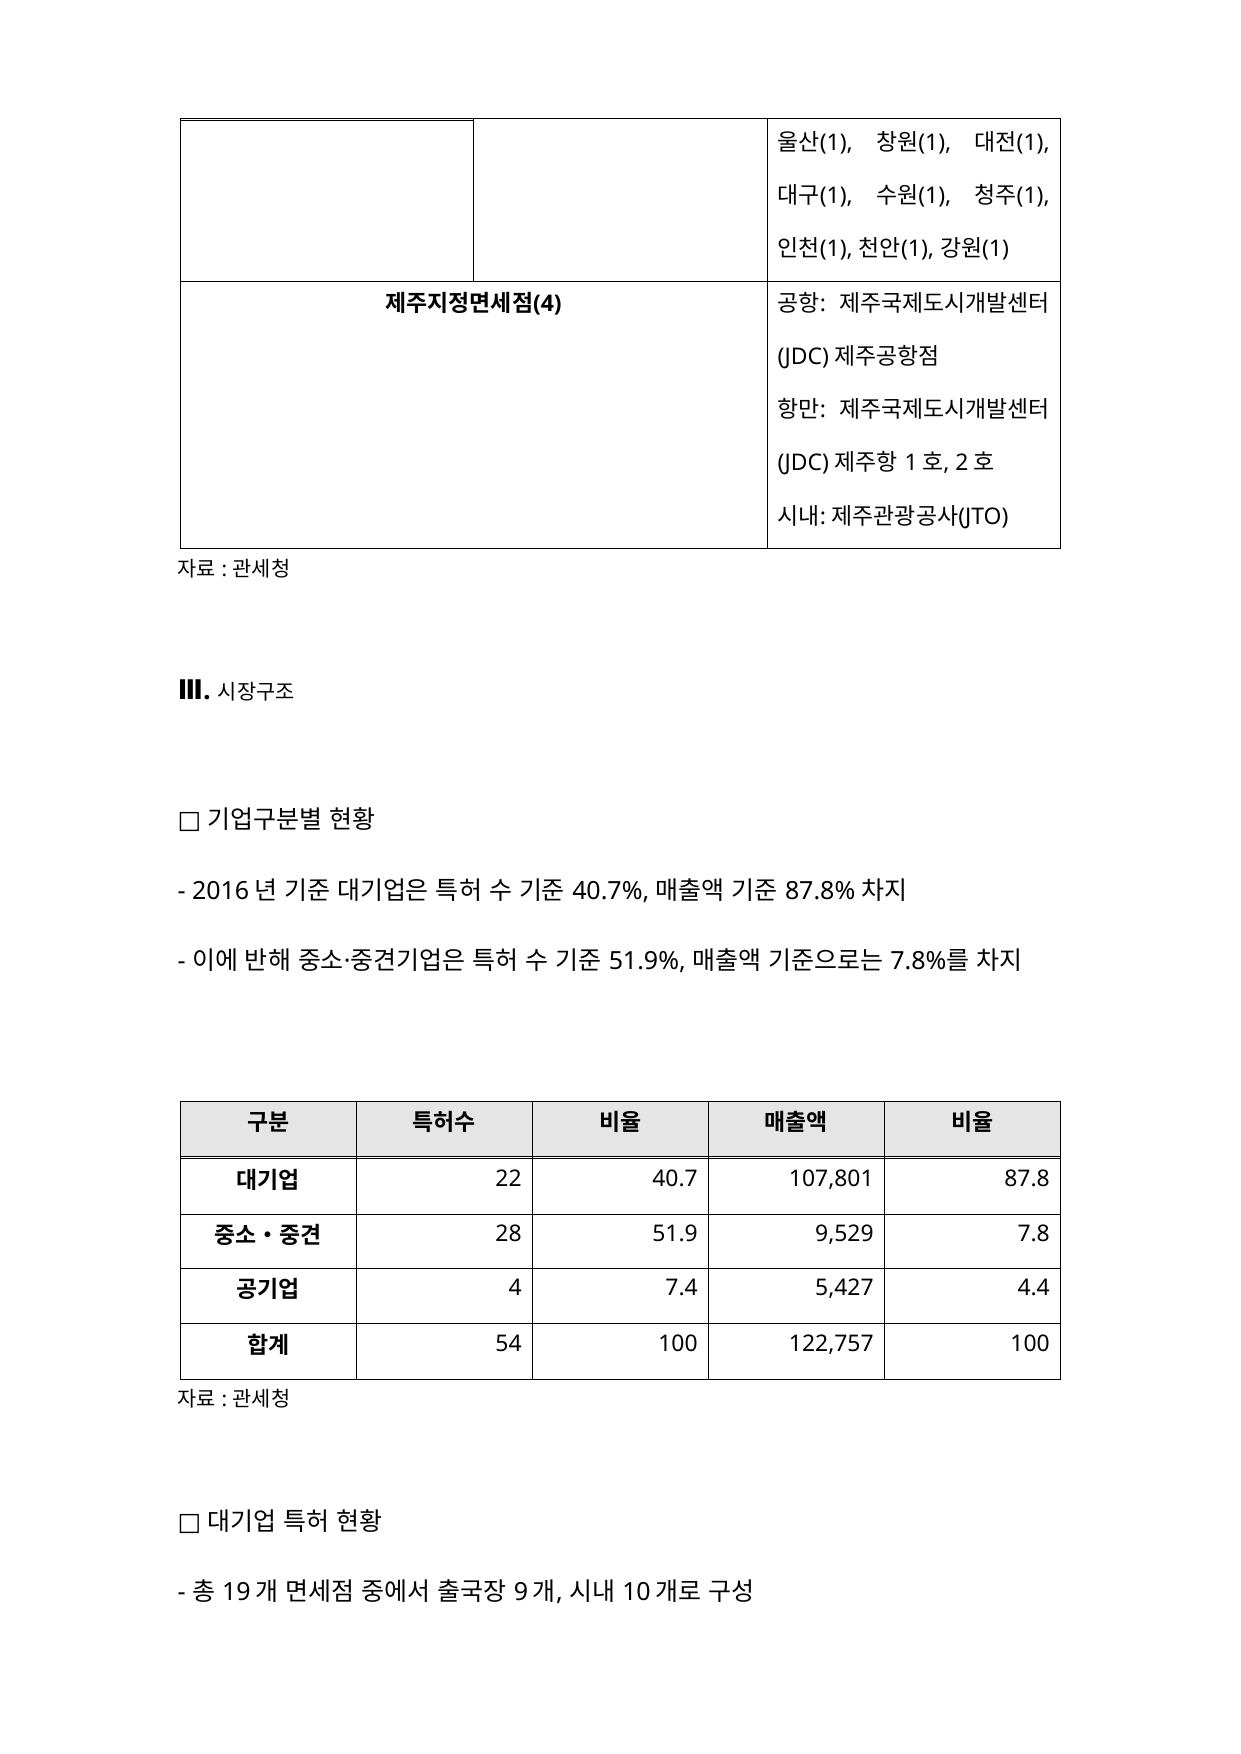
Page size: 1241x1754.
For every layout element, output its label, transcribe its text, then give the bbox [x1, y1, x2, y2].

table_cell 공기업 [181, 1269, 356, 1323]
table_cell 제주지정면세점(4) [181, 282, 767, 548]
table_cell 107,801 [709, 1159, 884, 1214]
table_cell 100 [533, 1324, 708, 1379]
table_cell 87.8 [885, 1159, 1060, 1214]
text Ⅲ. 시장구조 [177, 671, 1063, 707]
table_cell 22 [357, 1159, 532, 1214]
table_header 비율 [885, 1102, 1060, 1156]
table_cell 28 [357, 1215, 532, 1268]
text - 총 19개 면세점 중에서 출국장 9개, 시내 10개로 구성 [177, 1572, 1063, 1608]
table_cell 울산(1), 창원(1), 대전(1), 대구(1), 수원(1), 청주(1), 인천(1), 천안(1), 강원(1) [768, 119, 1060, 281]
table_header 구분 [181, 1102, 356, 1156]
table_cell 7.4 [533, 1269, 708, 1323]
text - 2016년 기준 대기업은 특허 수 기준 40.7%, 매출액 기준 87.8% 차지 [177, 870, 1063, 907]
table_header 비율 [533, 1102, 708, 1156]
table_cell 9,529 [709, 1215, 884, 1268]
table_cell [474, 119, 767, 281]
table_cell 40.7 [533, 1159, 708, 1214]
table_cell [181, 121, 473, 281]
table_cell 122,757 [709, 1324, 884, 1379]
table_cell 중소‧중견 [181, 1215, 356, 1268]
text □ 기업구분별 현황 [177, 800, 1063, 836]
table_cell 공항: 제주국제도시개발센터(JDC) 제주공항점 항만: 제주국제도시개발센터(JDC) 제주항 1호, 2호 시내: 제주관광공사(JTO) [768, 282, 1060, 548]
text - 이에 반해 중소·중견기업은 특허 수 기준 51.9%, 매출액 기준으로는 7.8%를 차지 [177, 941, 1063, 977]
text 자료 : 관세청 [177, 552, 1063, 582]
table_cell 합계 [181, 1324, 356, 1379]
table_cell 54 [357, 1324, 532, 1379]
table_cell 5,427 [709, 1269, 884, 1323]
table_cell 4.4 [885, 1269, 1060, 1323]
table_cell 대기업 [181, 1159, 356, 1214]
text 자료 : 관세청 [177, 1382, 1063, 1413]
table_cell 51.9 [533, 1215, 708, 1268]
table_cell 4 [357, 1269, 532, 1323]
table_cell 100 [885, 1324, 1060, 1379]
table_header 특허수 [357, 1102, 532, 1156]
table_cell 7.8 [885, 1215, 1060, 1268]
table_header 매출액 [709, 1102, 884, 1156]
text □ 대기업 특허 현황 [177, 1501, 1063, 1537]
